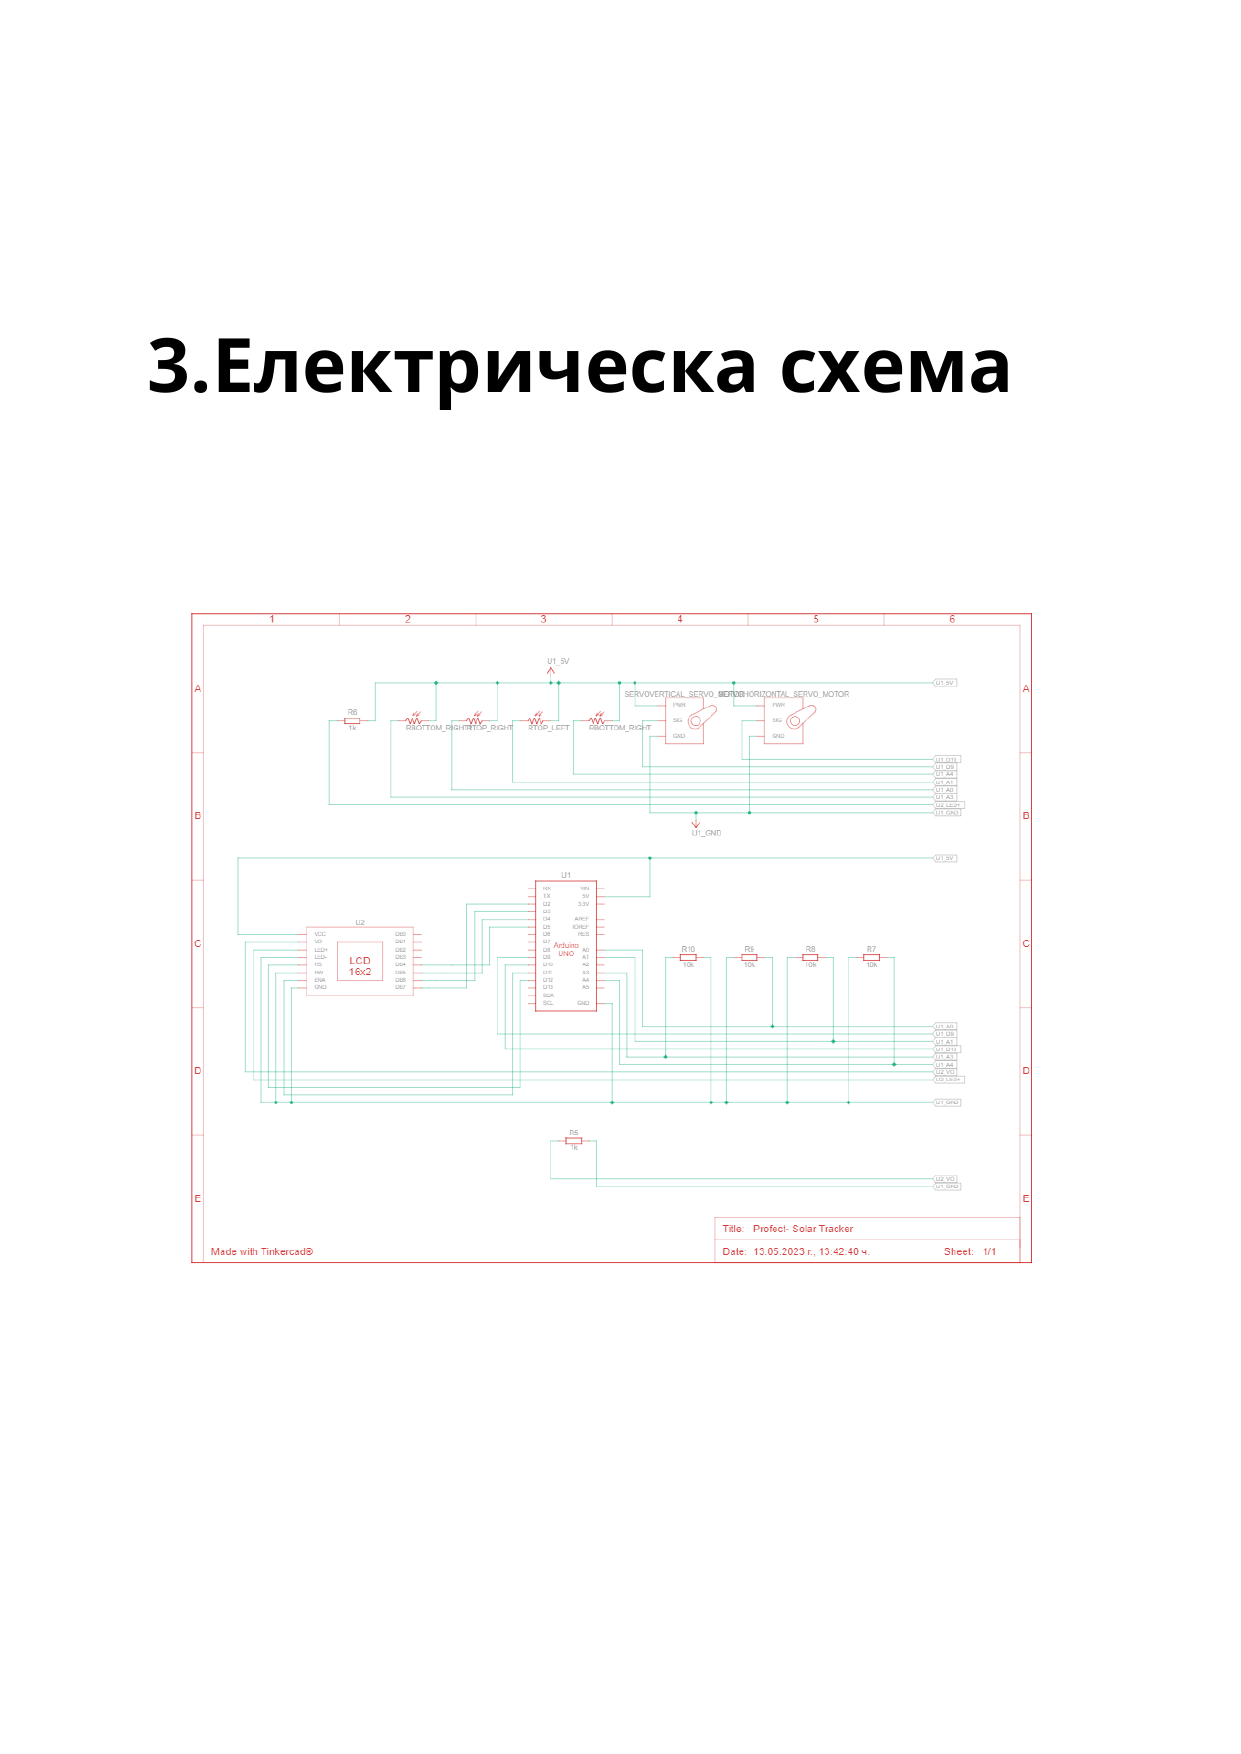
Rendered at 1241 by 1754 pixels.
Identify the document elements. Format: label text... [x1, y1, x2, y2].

text 3.Електрическа схема [148, 312, 1093, 414]
